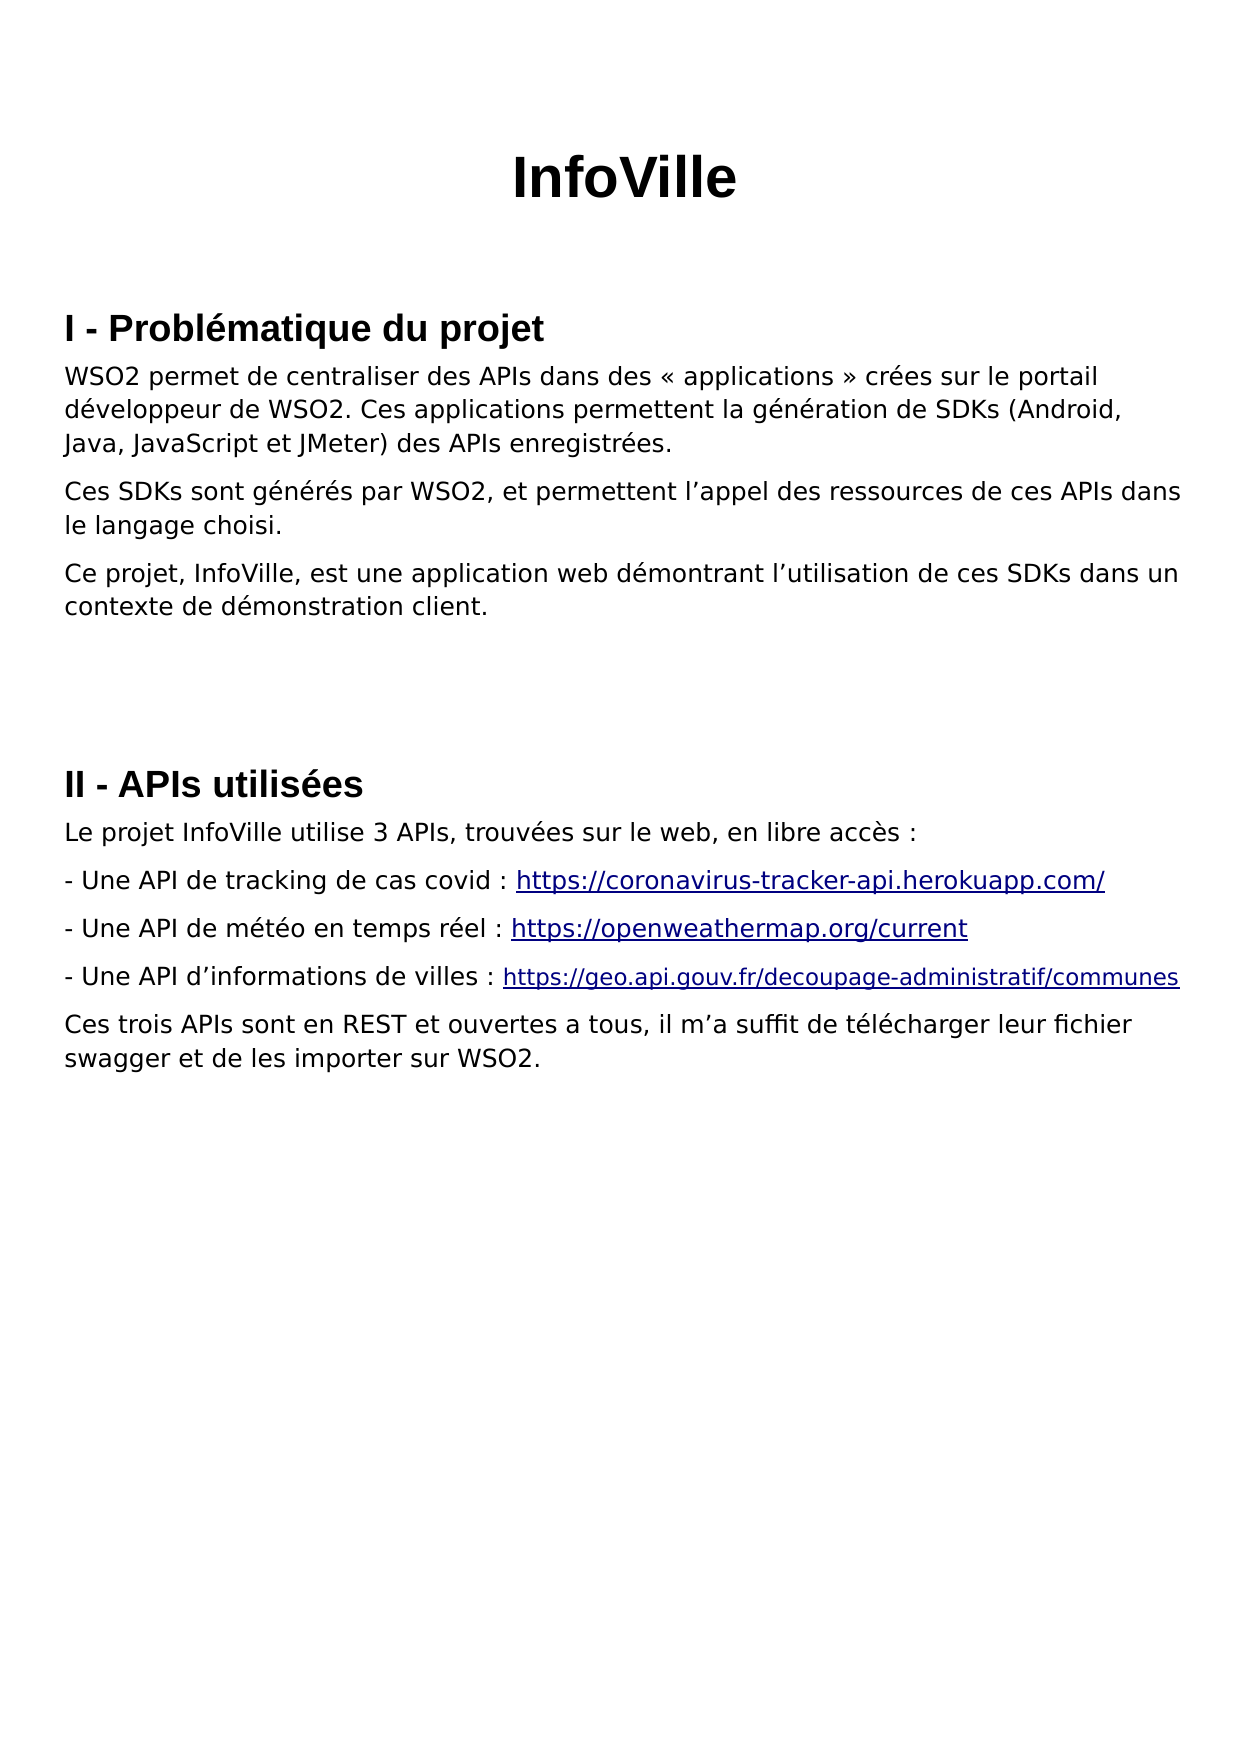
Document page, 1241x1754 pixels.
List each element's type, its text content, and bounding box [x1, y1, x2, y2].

text Le projet InfoVille utilise 3 APIs, trouvées sur le web, en libre accès : [64, 818, 1186, 847]
text - Une API de tracking de cas covid : https://coronavirus-tracker-api.herokuapp.com/ [64, 866, 1186, 895]
text - Une API d’informations de villes : https://geo.api.gouv.fr/decoupage-administratif/communes [64, 962, 1186, 992]
text WSO2 permet de centraliser des APIs dans des « applications » crées sur le portail développeur de WSO2. Ces applications permettent la génération de SDKs (Android, Java, JavaScript et JMeter) des APIs enregistrées. [64, 362, 1186, 458]
text Ce projet, InfoVille, est une application web démontrant l’utilisation de ces SDKs dans un contexte de démonstration client. [64, 559, 1186, 622]
text Ces trois APIs sont en REST et ouvertes a tous, il m’a suffit de télécharger leur fichier swagger et de les importer sur WSO2. [64, 1011, 1186, 1073]
subtitle I - Problématique du projet [64, 306, 1186, 350]
text - Une API de météo en temps réel : https://openweathermap.org/current [64, 914, 1186, 943]
text Ces SDKs sont générés par WSO2, et permettent l’appel des ressources de ces APIs dans le langage choisi. [64, 477, 1186, 540]
title InfoVille [64, 143, 1186, 210]
subtitle II - APIs utilisées [64, 762, 1186, 806]
